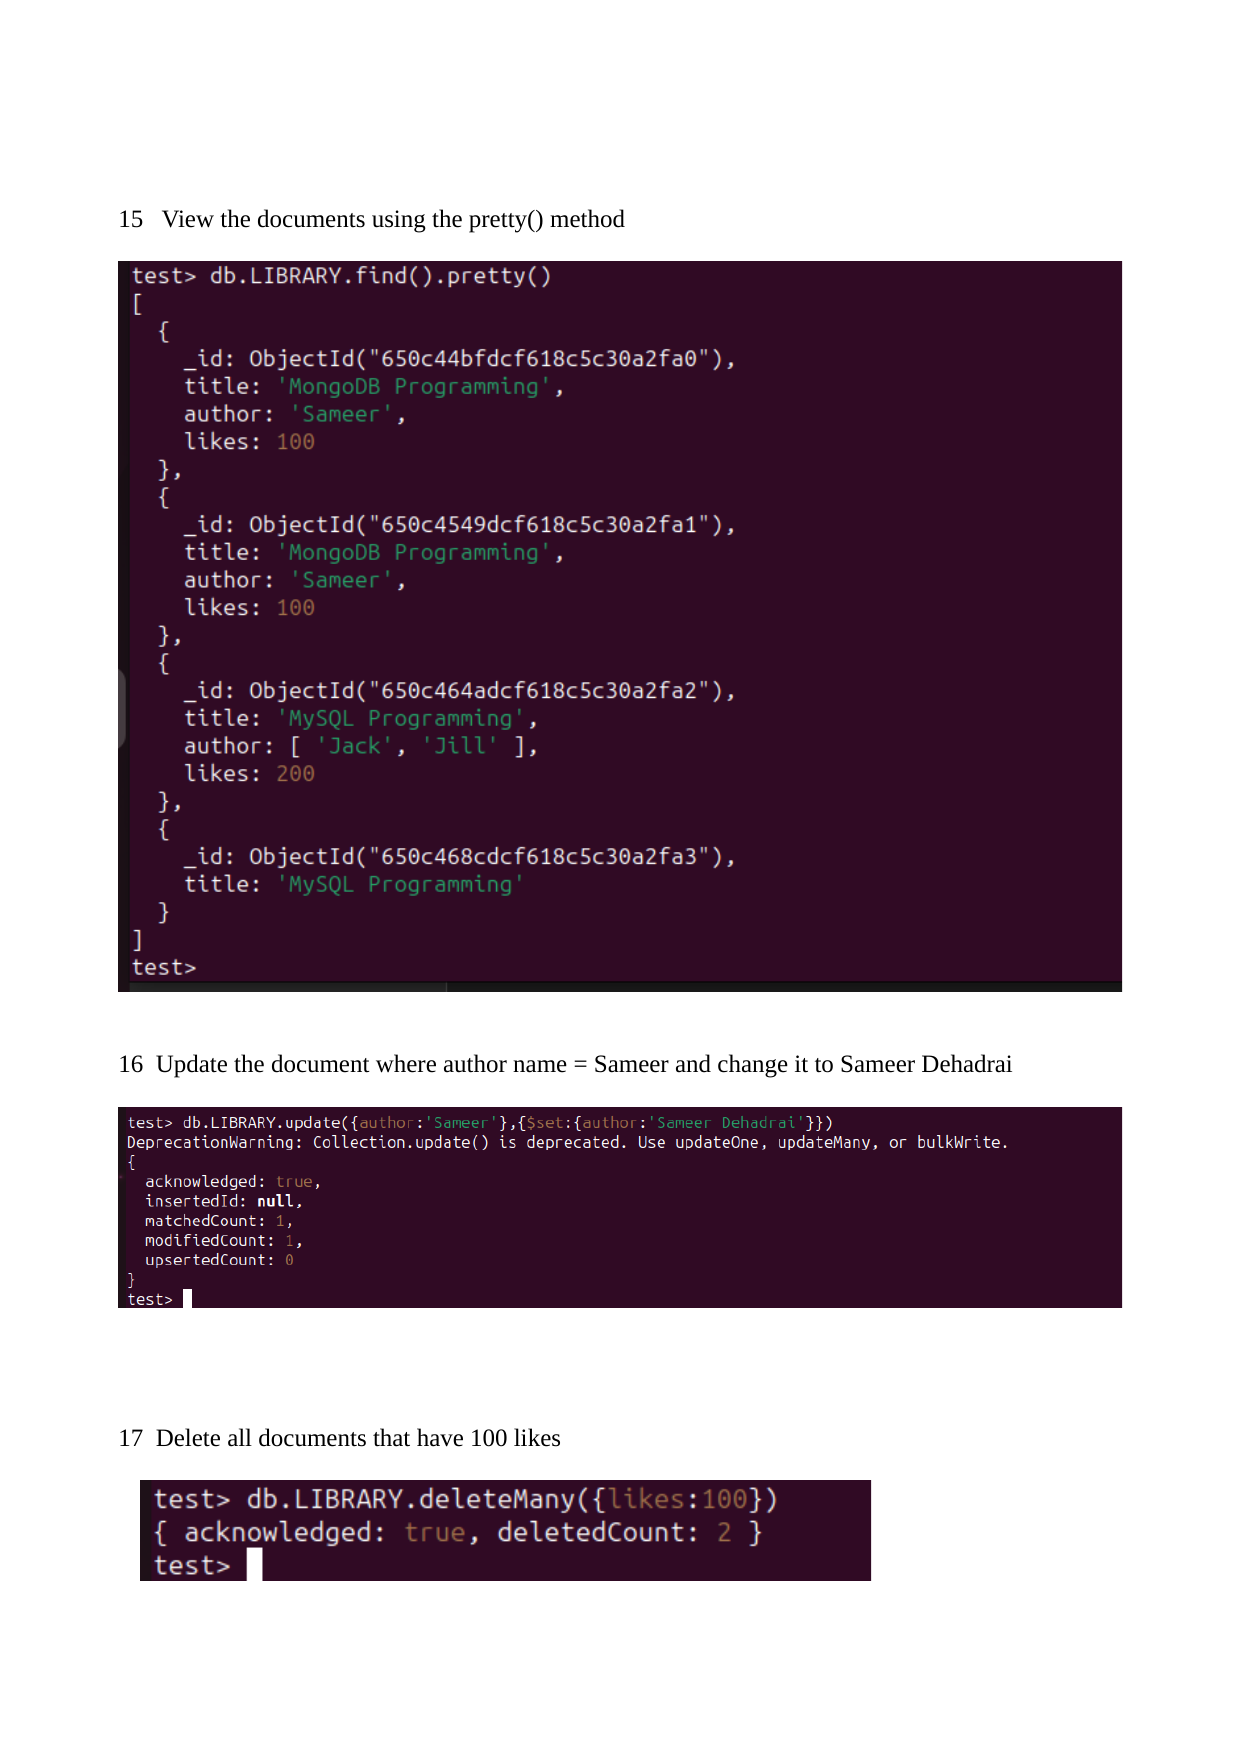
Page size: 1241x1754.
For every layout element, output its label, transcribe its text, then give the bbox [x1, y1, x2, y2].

text 16 Update the document where author name = Sameer and change it to Sameer Dehadrai [118, 1049, 1122, 1078]
picture [140, 1480, 872, 1581]
text 17 Delete all documents that have 100 likes [118, 1423, 1122, 1451]
picture [118, 1107, 1123, 1308]
picture [118, 261, 1123, 992]
text 15 View the documents using the pretty() method [118, 204, 1122, 233]
